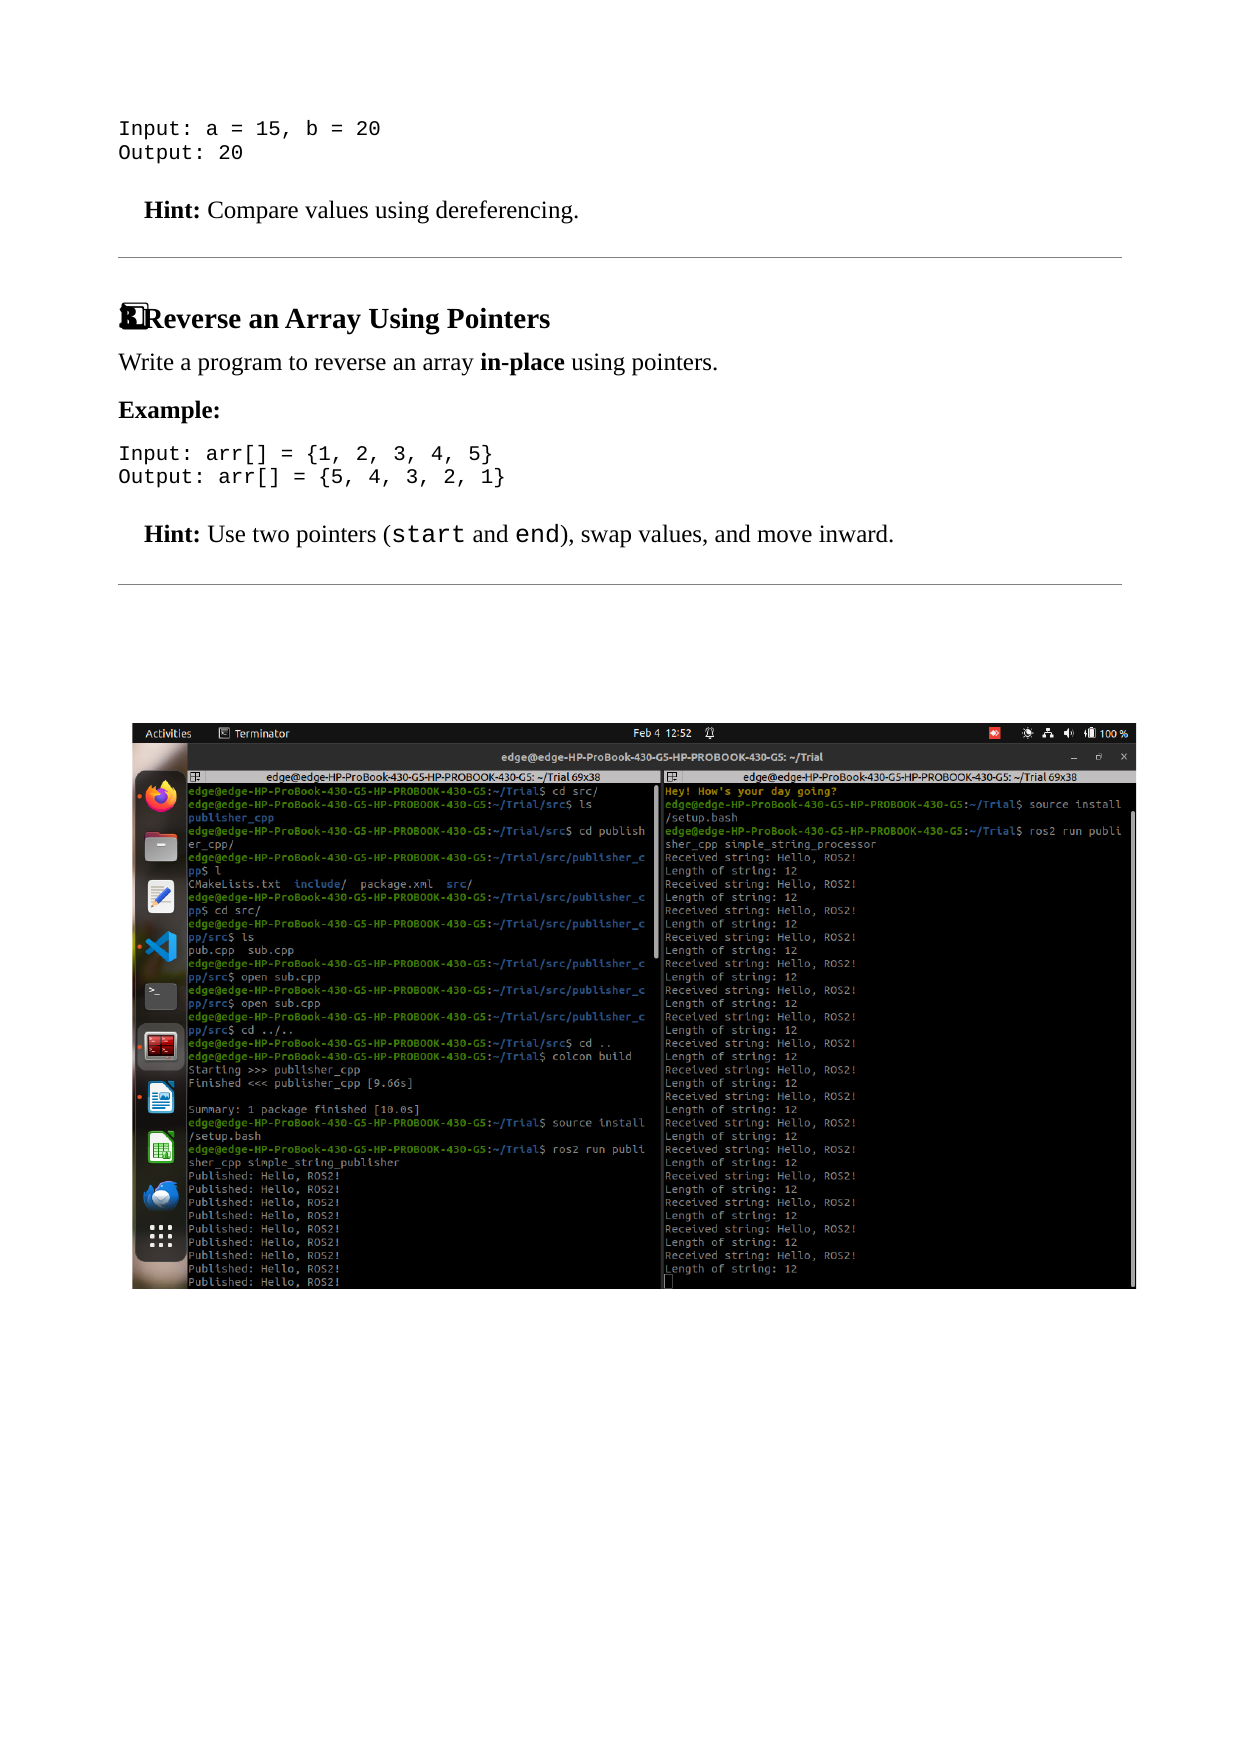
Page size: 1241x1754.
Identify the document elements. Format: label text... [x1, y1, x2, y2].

subtitle 3️⃣ Reverse an Array Using Pointers [118, 301, 1122, 335]
text 🔹 Hint: Compare values using dereferencing. [118, 195, 1122, 224]
text Output: 20 [118, 142, 1122, 165]
picture [132, 723, 1137, 1289]
text 🔹 Hint: Use two pointers (start and end), swap values, and move inward. [118, 519, 1122, 550]
text Input: a = 15, b = 20 [118, 118, 1122, 142]
text Input: arr[] = {1, 2, 3, 4, 5} [118, 443, 1122, 466]
text Example: [118, 395, 1122, 424]
text Write a program to reverse an array in-place using pointers. [118, 347, 1122, 376]
text Output: arr[] = {5, 4, 3, 2, 1} [118, 466, 1122, 490]
